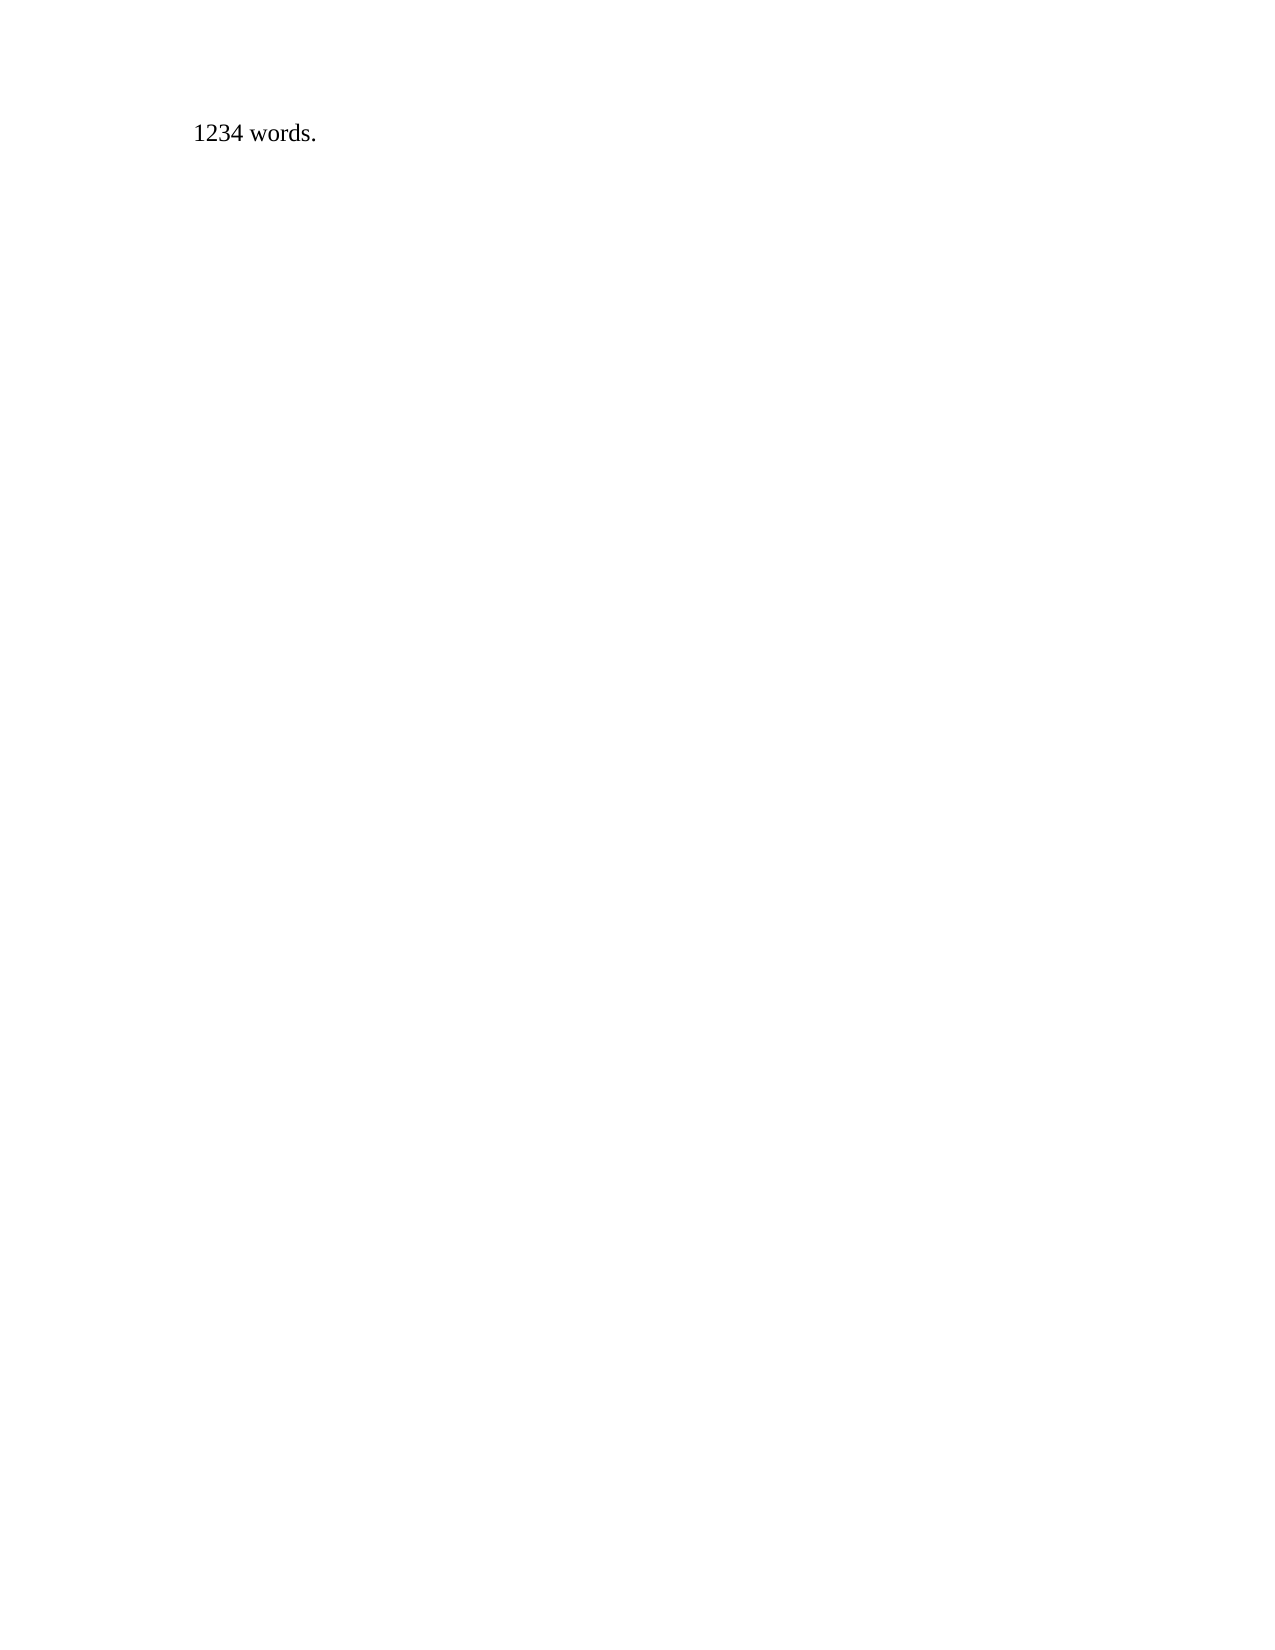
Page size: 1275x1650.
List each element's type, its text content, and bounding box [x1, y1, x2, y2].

list 1234 words. [156, 118, 1157, 147]
